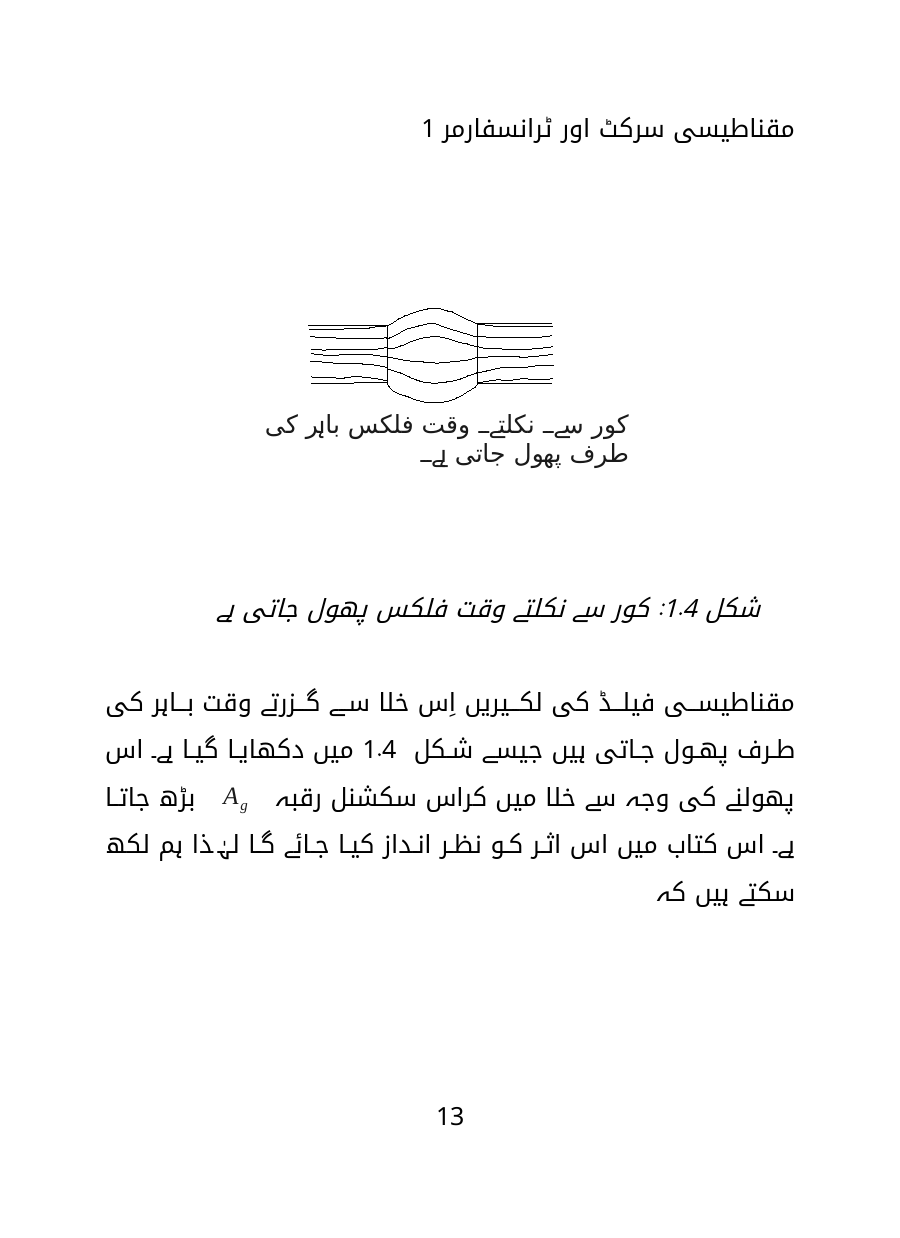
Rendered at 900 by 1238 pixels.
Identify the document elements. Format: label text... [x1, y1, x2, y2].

text شکل 1.4: کور سے نکلتے وقت فلکس پھول جاتی ہے [140, 195, 760, 633]
text مقناطیسی فیلڈ کی لکیریں اِس خلا سے گزرتے وقت باہر کی طرف پھول جاتی ہیں جیسے شکل 1.4 میں دکھایا گیا ہے۔ اس پھولنے کی وجہ سے خلا میں کراس سکشنل رقبہ بڑھ جاتا ہے۔ اس کتاب میں اس اثر کو نظر انداز کیا جائے گا لہٰذا ہم لکھ سکتے ہیں کہ [105, 679, 795, 916]
